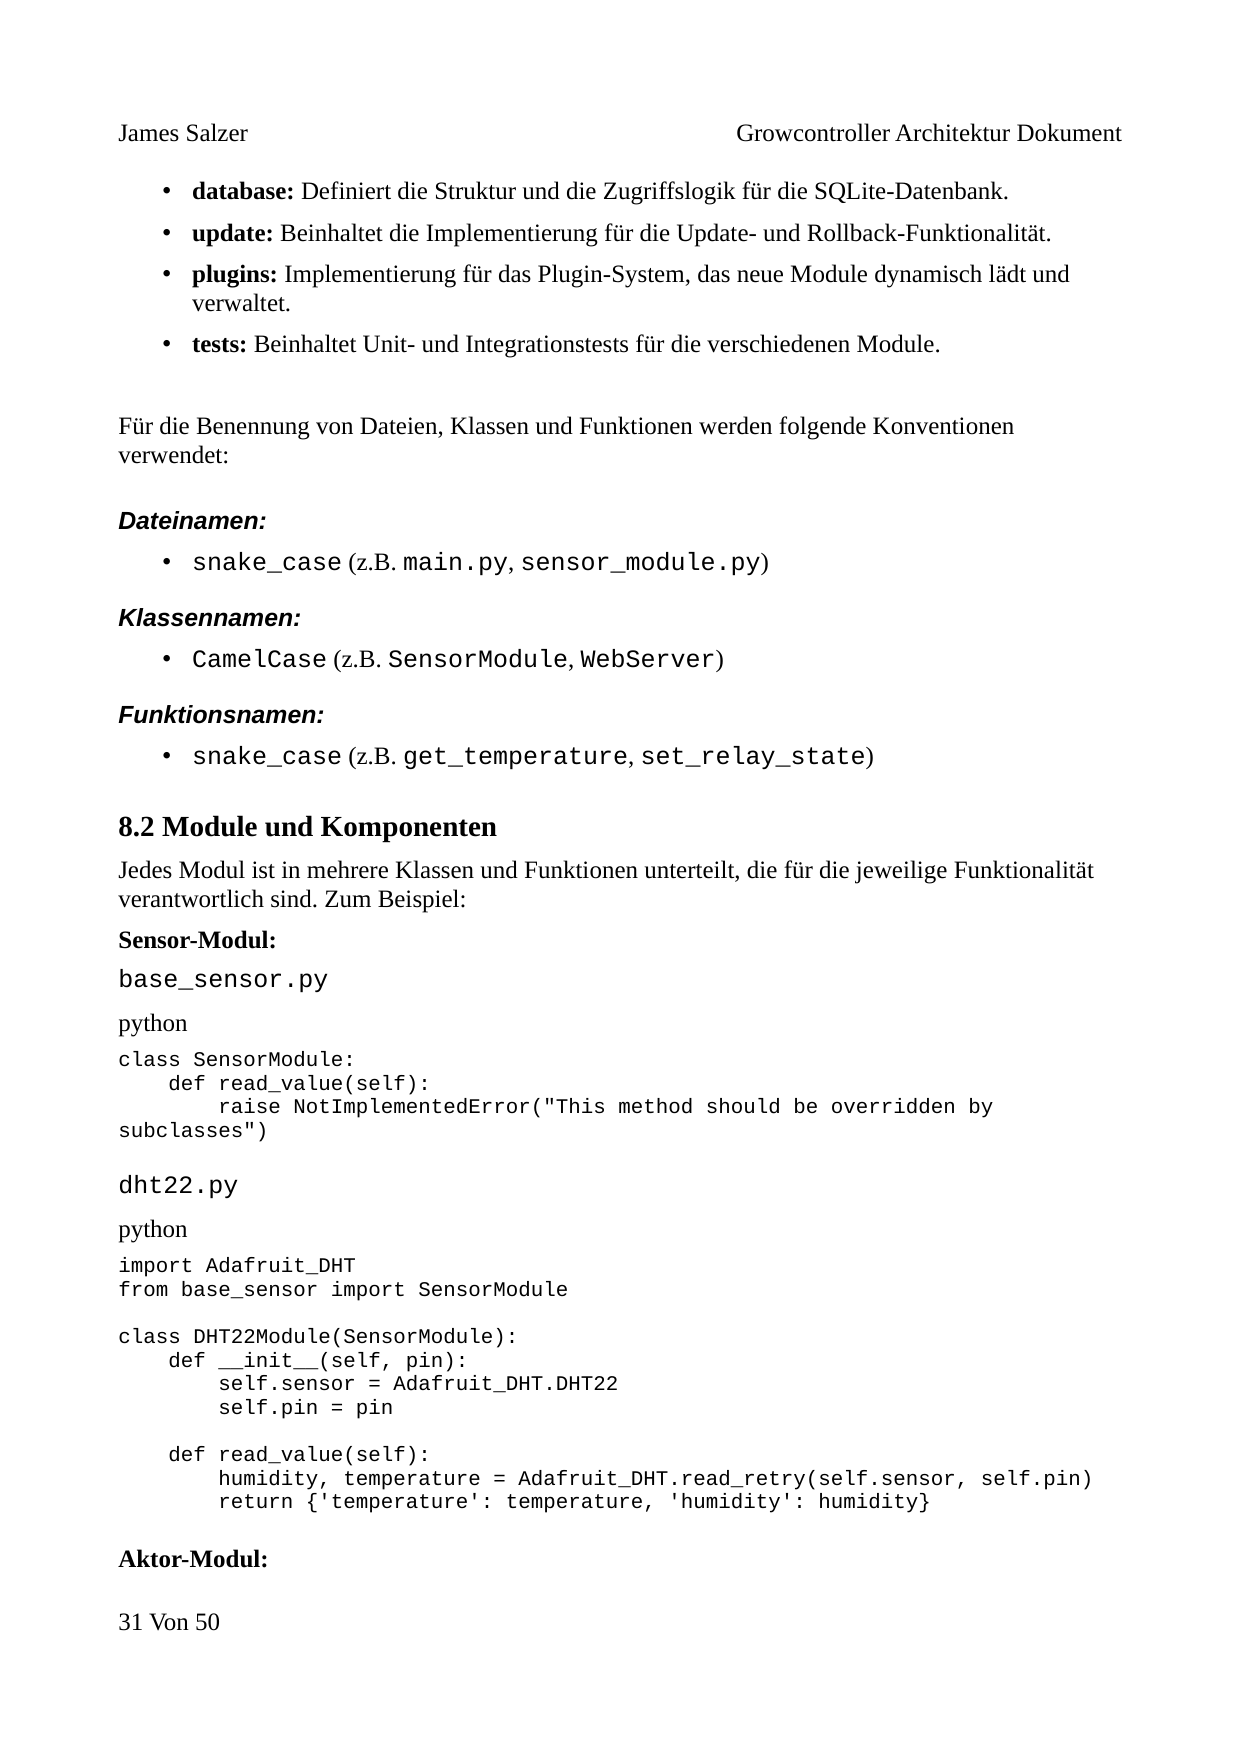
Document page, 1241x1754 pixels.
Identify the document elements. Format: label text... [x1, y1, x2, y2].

list snake_case (z.B. main.py, sensor_module.py) [162, 547, 1122, 578]
text def __init__(self, pin): [118, 1349, 1122, 1373]
text def read_value(self): [118, 1072, 1122, 1096]
subtitle 8.2 Module und Komponenten [118, 809, 1122, 843]
text class SensorModule: [118, 1049, 1122, 1072]
text humidity, temperature = Adafruit_DHT.read_retry(self.sensor, self.pin) [118, 1468, 1122, 1491]
text return {'temperature': temperature, 'humidity': humidity} [118, 1491, 1122, 1515]
text self.sensor = Adafruit_DHT.DHT22 [118, 1373, 1122, 1397]
text raise NotImplementedError("This method should be overridden by subclasses") [118, 1096, 1122, 1143]
list CamelCase (z.B. SensorModule, WebServer) [162, 644, 1122, 675]
text self.pin = pin [118, 1397, 1122, 1421]
text base_sensor.py [118, 967, 1122, 995]
list snake_case (z.B. get_temperature, set_relay_state) [162, 741, 1122, 772]
text from base_sensor import SensorModule [118, 1279, 1122, 1302]
list plugins: Implementierung für das Plugin-System, das neue Module dynamisch lädt und verwaltet. [162, 259, 1122, 316]
text import Adafruit_DHT [118, 1255, 1122, 1279]
text dht22.py [118, 1173, 1122, 1201]
text def read_value(self): [118, 1444, 1122, 1468]
text Sensor-Modul: [118, 926, 1122, 954]
text class DHT22Module(SensorModule): [118, 1326, 1122, 1349]
subtitle Klassennamen: [118, 603, 1122, 632]
subtitle Dateinamen: [118, 506, 1122, 535]
text Für die Benennung von Dateien, Klassen und Funktionen werden folgende Konventionen verwendet: [118, 411, 1122, 469]
subtitle Funktionsnamen: [118, 700, 1122, 729]
text python [118, 1008, 1122, 1036]
list database: Definiert die Struktur und die Zugriffslogik für die SQLite-Datenbank. [162, 176, 1122, 205]
text python [118, 1214, 1122, 1242]
list tests: Beinhaltet Unit- und Integrationstests für die verschiedenen Module. [162, 329, 1122, 358]
text Jedes Modul ist in mehrere Klassen und Funktionen unterteilt, die für die jeweilige Funktionalität verantwortlich sind. Zum Beispiel: [118, 856, 1122, 913]
list update: Beinhaltet die Implementierung für die Update- und Rollback-Funktionalität. [162, 218, 1122, 246]
text Aktor-Modul: [118, 1544, 1122, 1573]
